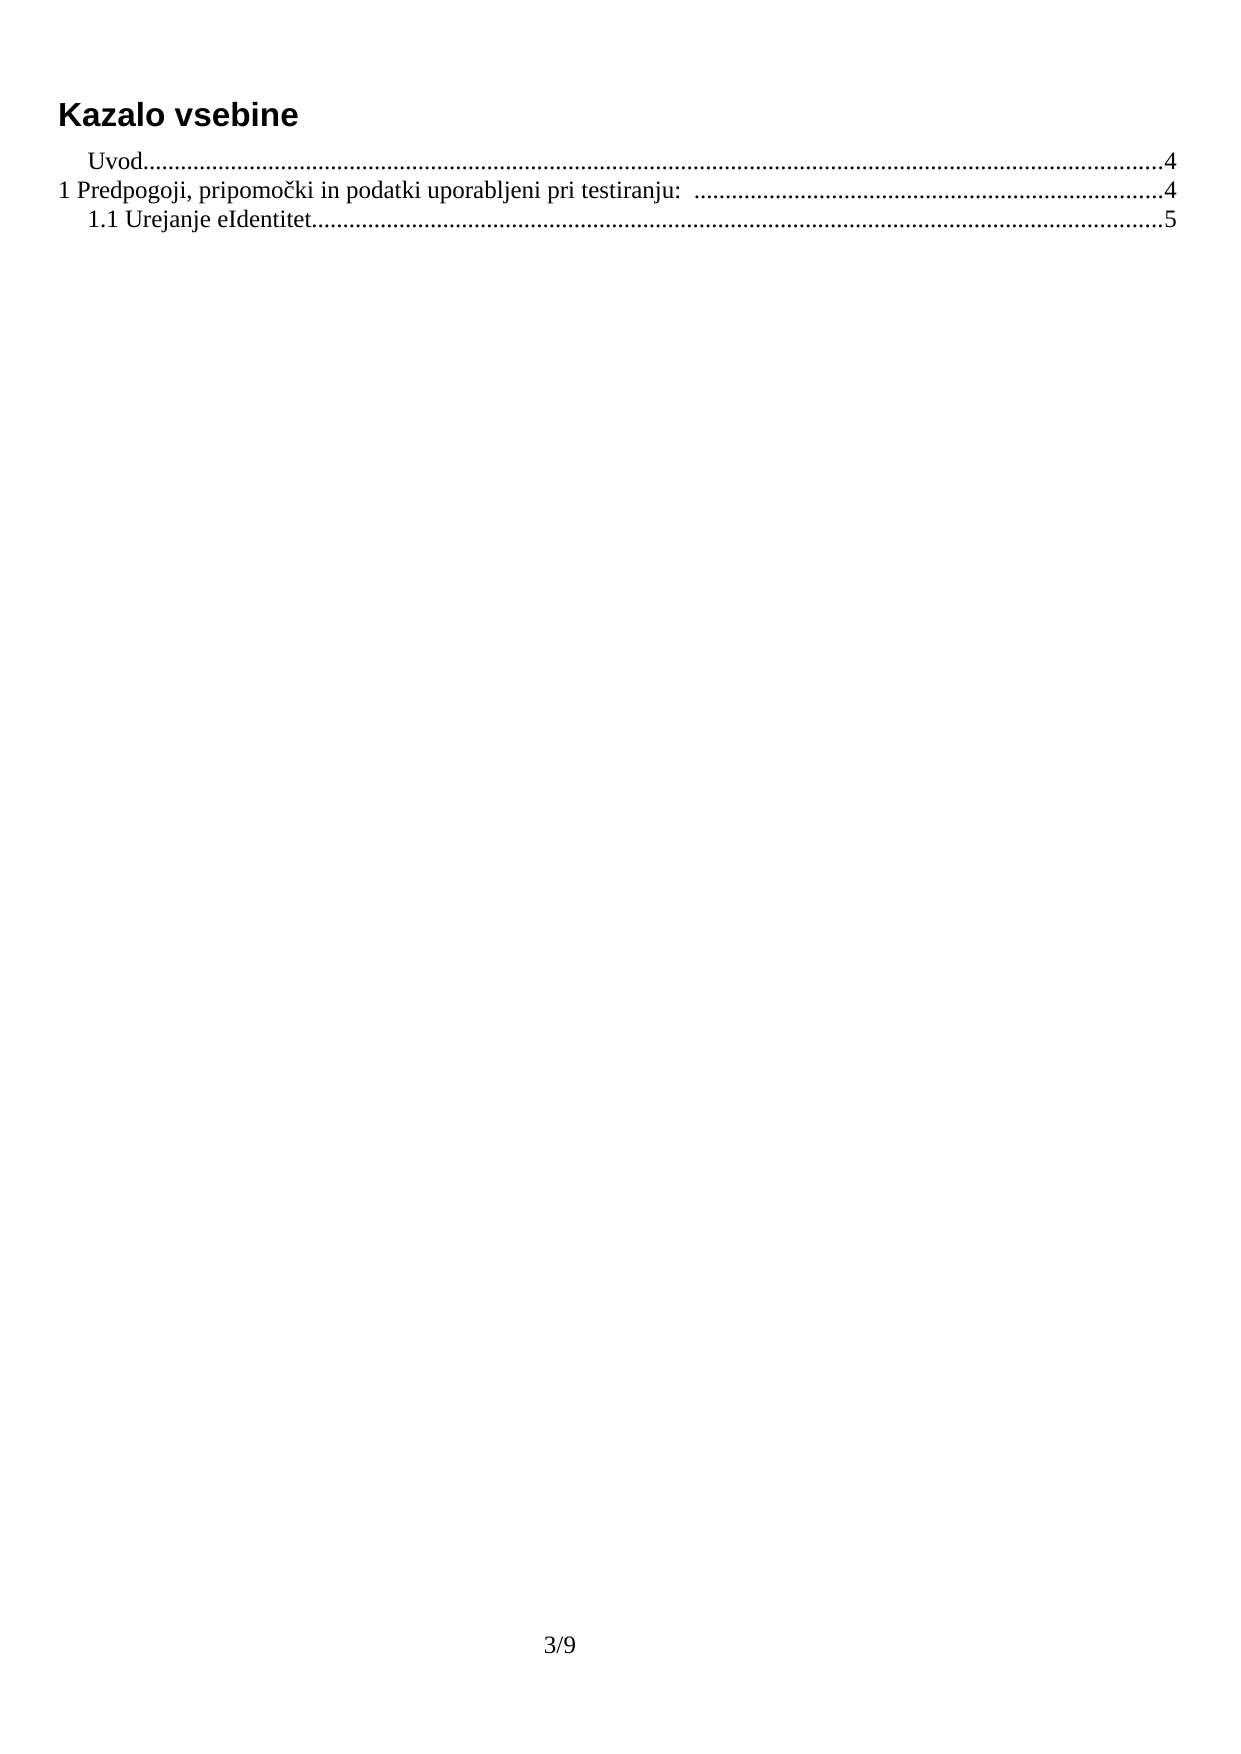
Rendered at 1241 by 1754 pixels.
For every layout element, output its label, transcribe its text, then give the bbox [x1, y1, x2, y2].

text Uvod 4 [87, 146, 1177, 175]
text 1.1 Urejanje eIdentitet 5 [87, 204, 1177, 232]
subtitle Kazalo vsebine [58, 95, 1177, 134]
text 1 Predpogoji, pripomočki in podatki uporabljeni pri testiranju: 4 [58, 175, 1177, 204]
